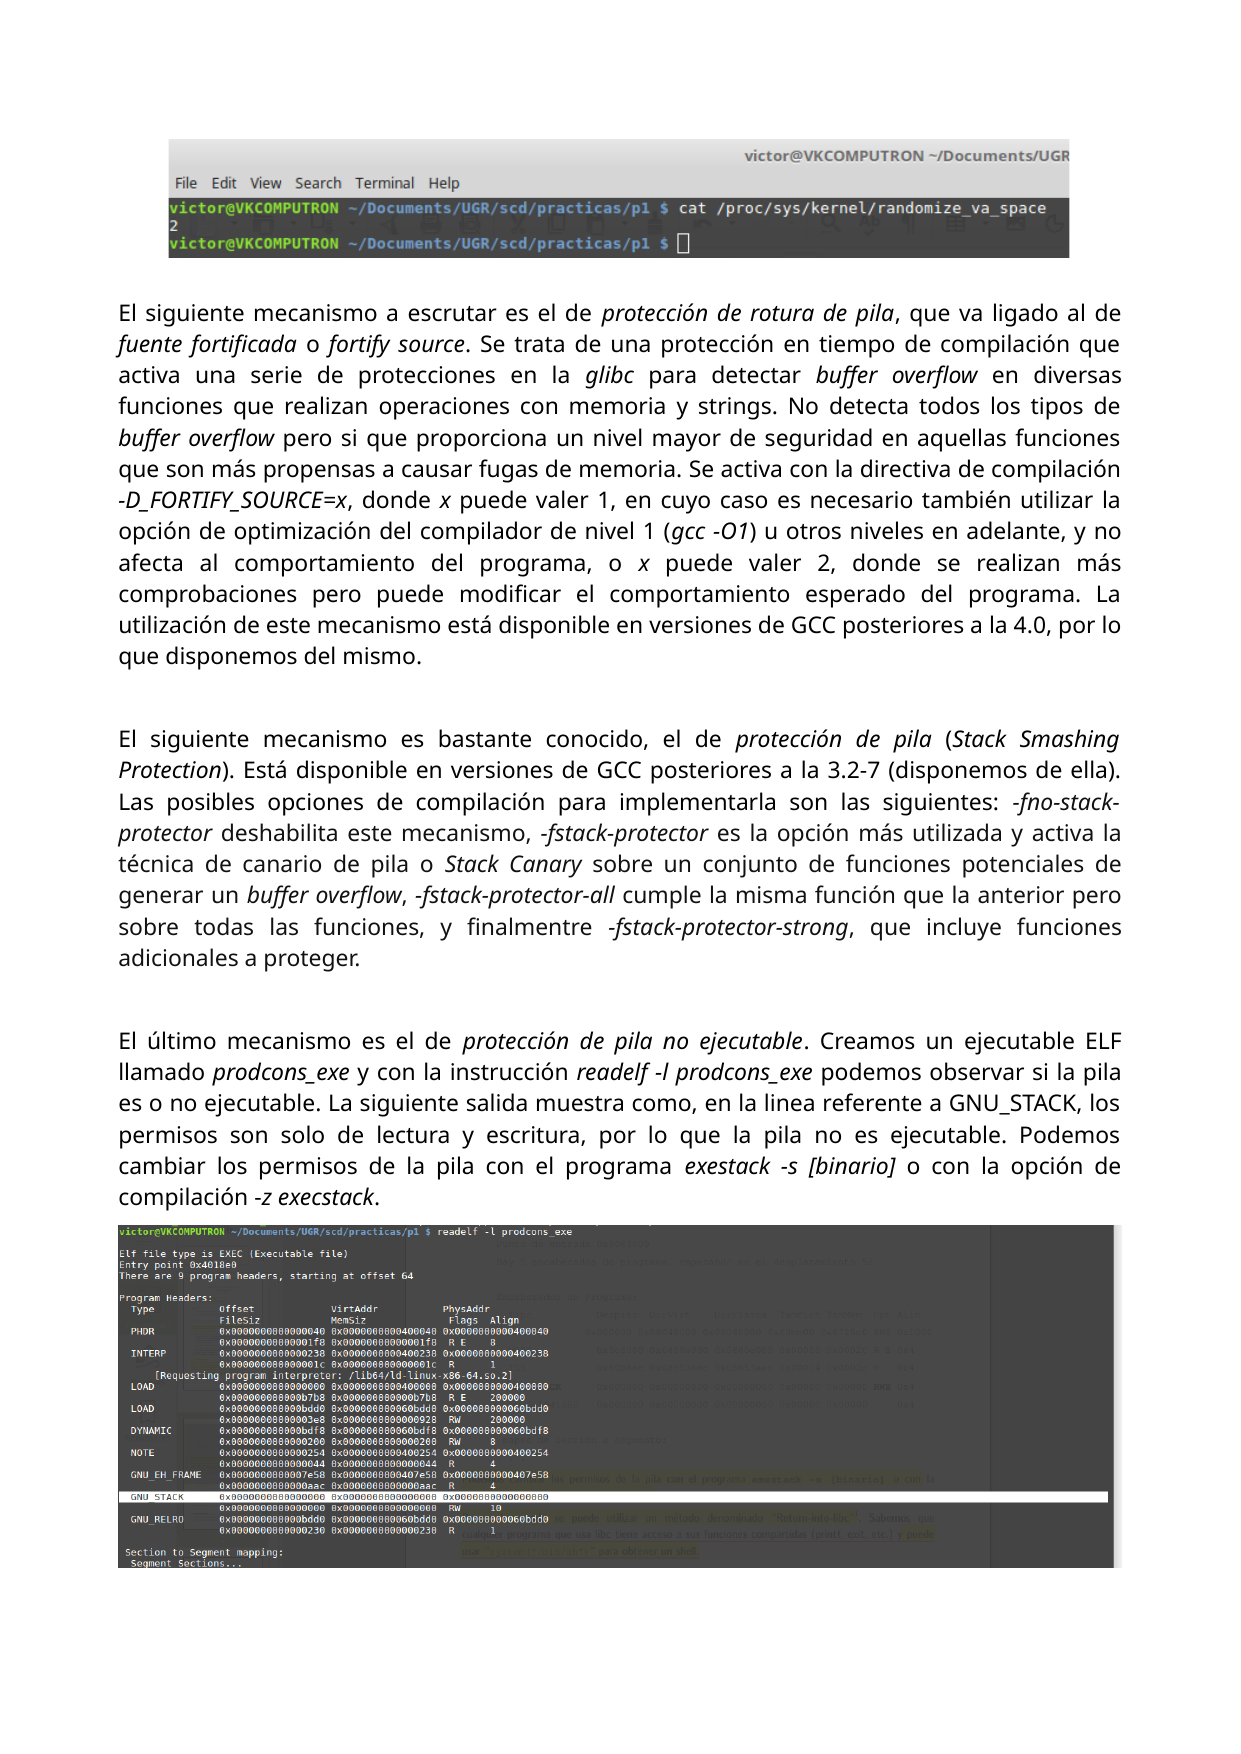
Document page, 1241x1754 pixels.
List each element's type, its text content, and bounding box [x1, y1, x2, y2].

text El último mecanismo es el de protección de pila no ejecutable. Creamos un ejecutable ELF llamado prodcons_exe y con la instrucción readelf -l prodcons_exe podemos observar si la pila es o no ejecutable. La siguiente salida muestra como, en la linea referente a GNU_STACK, los permisos son solo de lectura y escritura, por lo que la pila no es ejecutable. Podemos cambiar los permisos de la pila con el programa exestack -s [binario] o con la opción de compilación -z execstack. [118, 1025, 1122, 1212]
picture [118, 1225, 1123, 1568]
text El siguiente mecanismo a escrutar es el de protección de rotura de pila, que va ligado al de fuente fortificada o fortify source. Se trata de una protección en tiempo de compilación que activa una serie de protecciones en la glibc para detectar buffer overflow en diversas funciones que realizan operaciones con memoria y strings. No detecta todos los tipos de buffer overflow pero si que proporciona un nivel mayor de seguridad en aquellas funciones que son más propensas a causar fugas de memoria. Se activa con la directiva de compilación -D_FORTIFY_SOURCE=x, donde x puede valer 1, en cuyo caso es necesario también utilizar la opción de optimización del compilador de nivel 1 (gcc -O1) u otros niveles en adelante, y no afecta al comportamiento del programa, o x puede valer 2, donde se realizan más comprobaciones pero puede modificar el comportamiento esperado del programa. La utilización de este mecanismo está disponible en versiones de GCC posteriores a la 4.0, por lo que disponemos del mismo. [118, 297, 1122, 672]
text El siguiente mecanismo es bastante conocido, el de protección de pila (Stack Smashing Protection). Está disponible en versiones de GCC posteriores a la 3.2-7 (disponemos de ella). Las posibles opciones de compilación para implementarla son las siguientes: -fno-stack-protector deshabilita este mecanismo, -fstack-protector es la opción más utilizada y activa la técnica de canario de pila o Stack Canary sobre un conjunto de funciones potenciales de generar un buffer overflow, -fstack-protector-all cumple la misma función que la anterior pero sobre todas las funciones, y finalmentre -fstack-protector-strong, que incluye funciones adicionales a proteger. [118, 723, 1122, 973]
